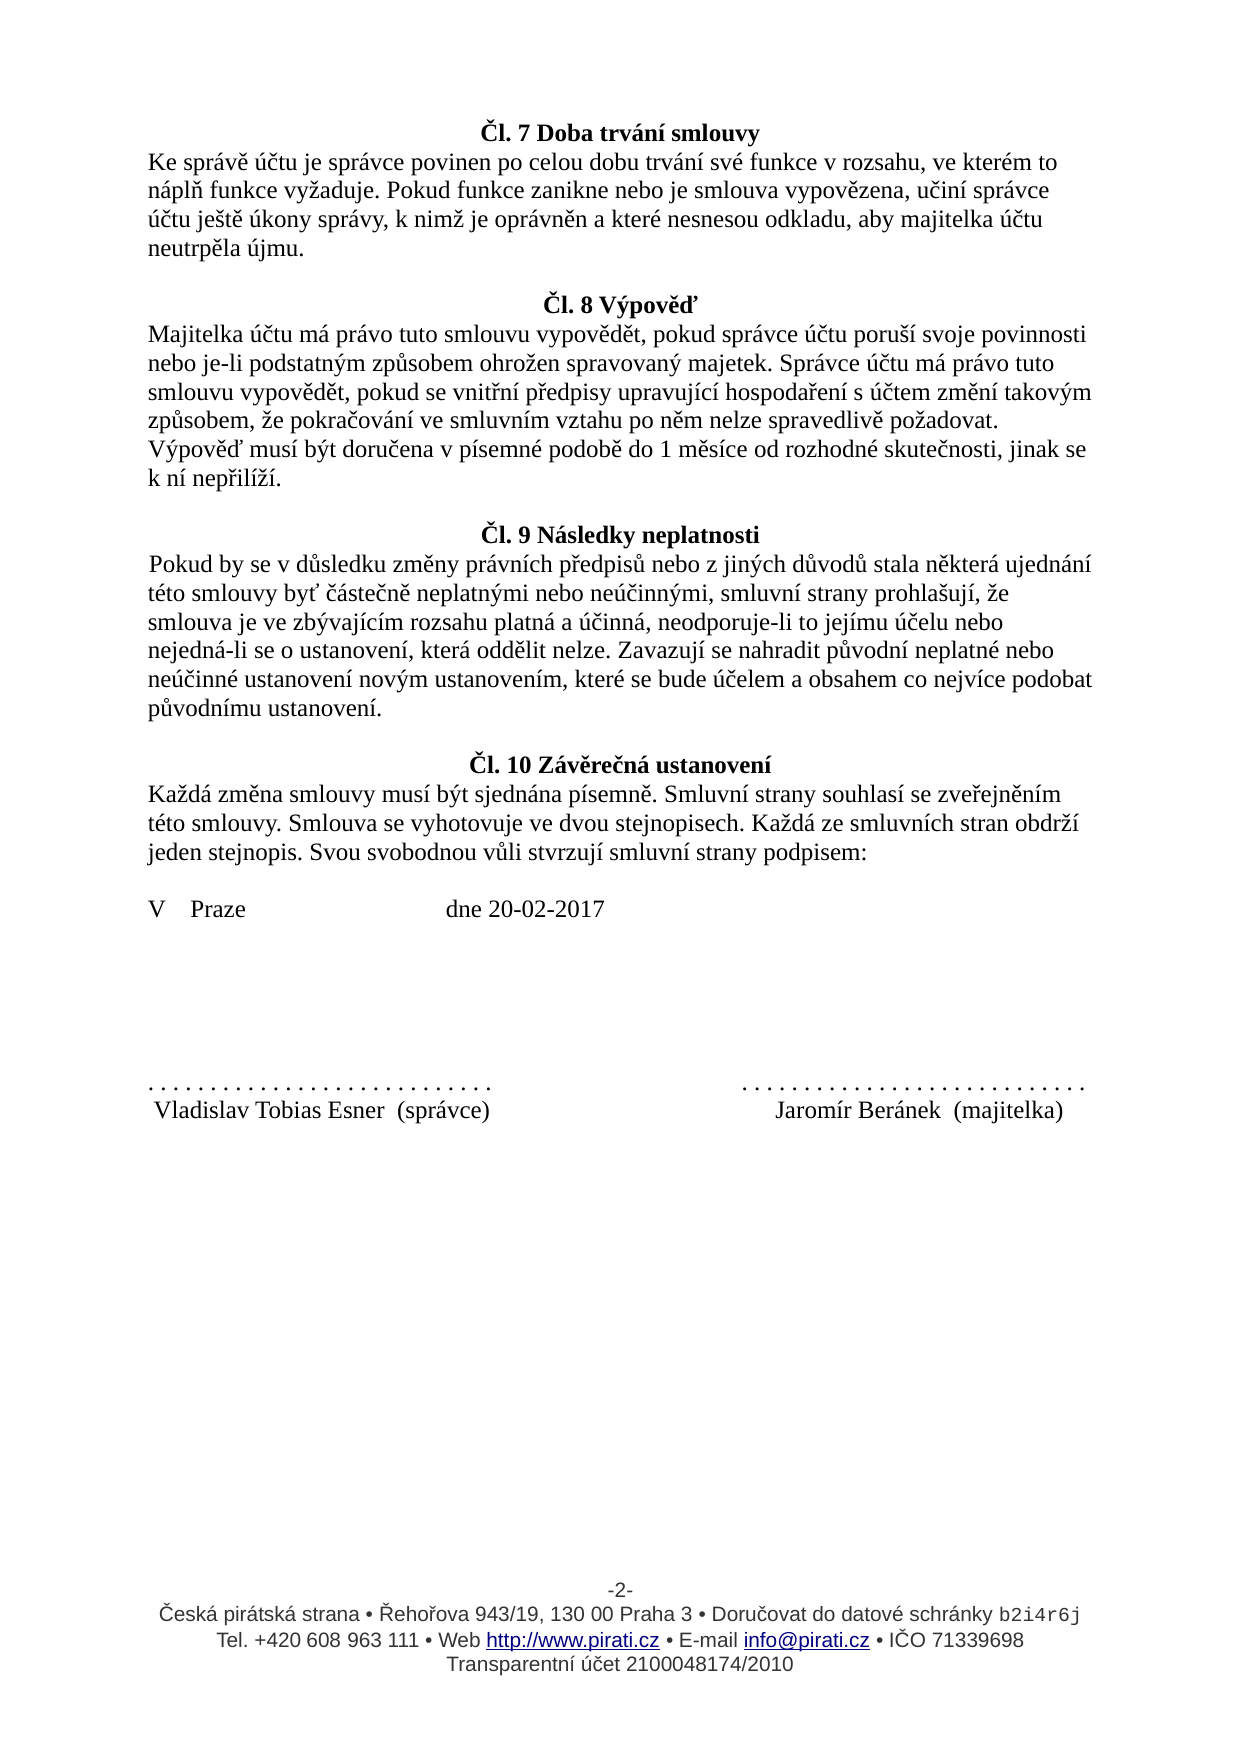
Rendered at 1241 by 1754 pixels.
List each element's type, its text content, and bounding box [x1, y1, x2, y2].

text Čl. 8 Výpověď [148, 291, 1093, 319]
text Ke správě účtu je správce povinen po celou dobu trvání své funkce v rozsahu, ve kterém to [148, 147, 1093, 176]
text V Praze dne 20-02-2017 [148, 894, 1093, 923]
text jeden stejnopis. Svou svobodnou vůli stvrzují smluvní strany podpisem: [148, 837, 1093, 894]
text Vladislav Tobias Esner (správce) Jaromír Beránek (majitelka) [148, 1096, 1093, 1124]
text Čl. 10 Závěrečná ustanovení [148, 751, 1093, 779]
text . . . . . . . . . . . . . . . . . . . . . . . . . . . . . . . . . . . . . . . . . . . . . . . . . . . . . . . . [148, 1067, 1093, 1096]
text Každá změna smlouvy musí být sjednána písemně. Smluvní strany souhlasí se zveřejněním [148, 779, 1093, 808]
text způsobem, že pokračování ve smluvním vztahu po něm nelze spravedlivě požadovat. Výpověď musí být doručena v písemné podobě do 1 měsíce od rozhodné skutečnosti, jinak se k ní nepřilíží. [148, 406, 1093, 521]
text Čl. 9 Následky neplatnosti Pokud by se v důsledku změny právních předpisů nebo z jiných důvodů stala některá ujednání [148, 521, 1093, 578]
text náplň funkce vyžaduje. Pokud funkce zanikne nebo je smlouva vypovězena, učiní správce účtu ještě úkony správy, k nimž je oprávněn a které nesnesou odkladu, aby majitelka účtu neutrpěla újmu. [148, 176, 1093, 291]
text této smlouvy byť částečně neplatnými nebo neúčinnými, smluvní strany prohlašují, že smlouva je ve zbývajícím rozsahu platná a účinná, neodporuje-li to jejímu účelu nebo nejedná-li se o ustanovení, která oddělit nelze. Zavazují se nahradit původní neplatné nebo neúčinné ustanovení novým ustanovením, které se bude účelem a obsahem co nejvíce podobat původnímu ustanovení. [148, 578, 1093, 722]
text Čl. 7 Doba trvání smlouvy [148, 118, 1093, 147]
text Majitelka účtu má právo tuto smlouvu vypovědět, pokud správce účtu poruší svoje povinnosti nebo je-li podstatným způsobem ohrožen spravovaný majetek. Správce účtu má právo tuto smlouvu vypovědět, pokud se vnitřní předpisy upravující hospodaření s účtem změní takovým [148, 319, 1093, 406]
text této smlouvy. Smlouva se vyhotovuje ve dvou stejnopisech. Každá ze smluvních stran obdrží [148, 808, 1093, 837]
